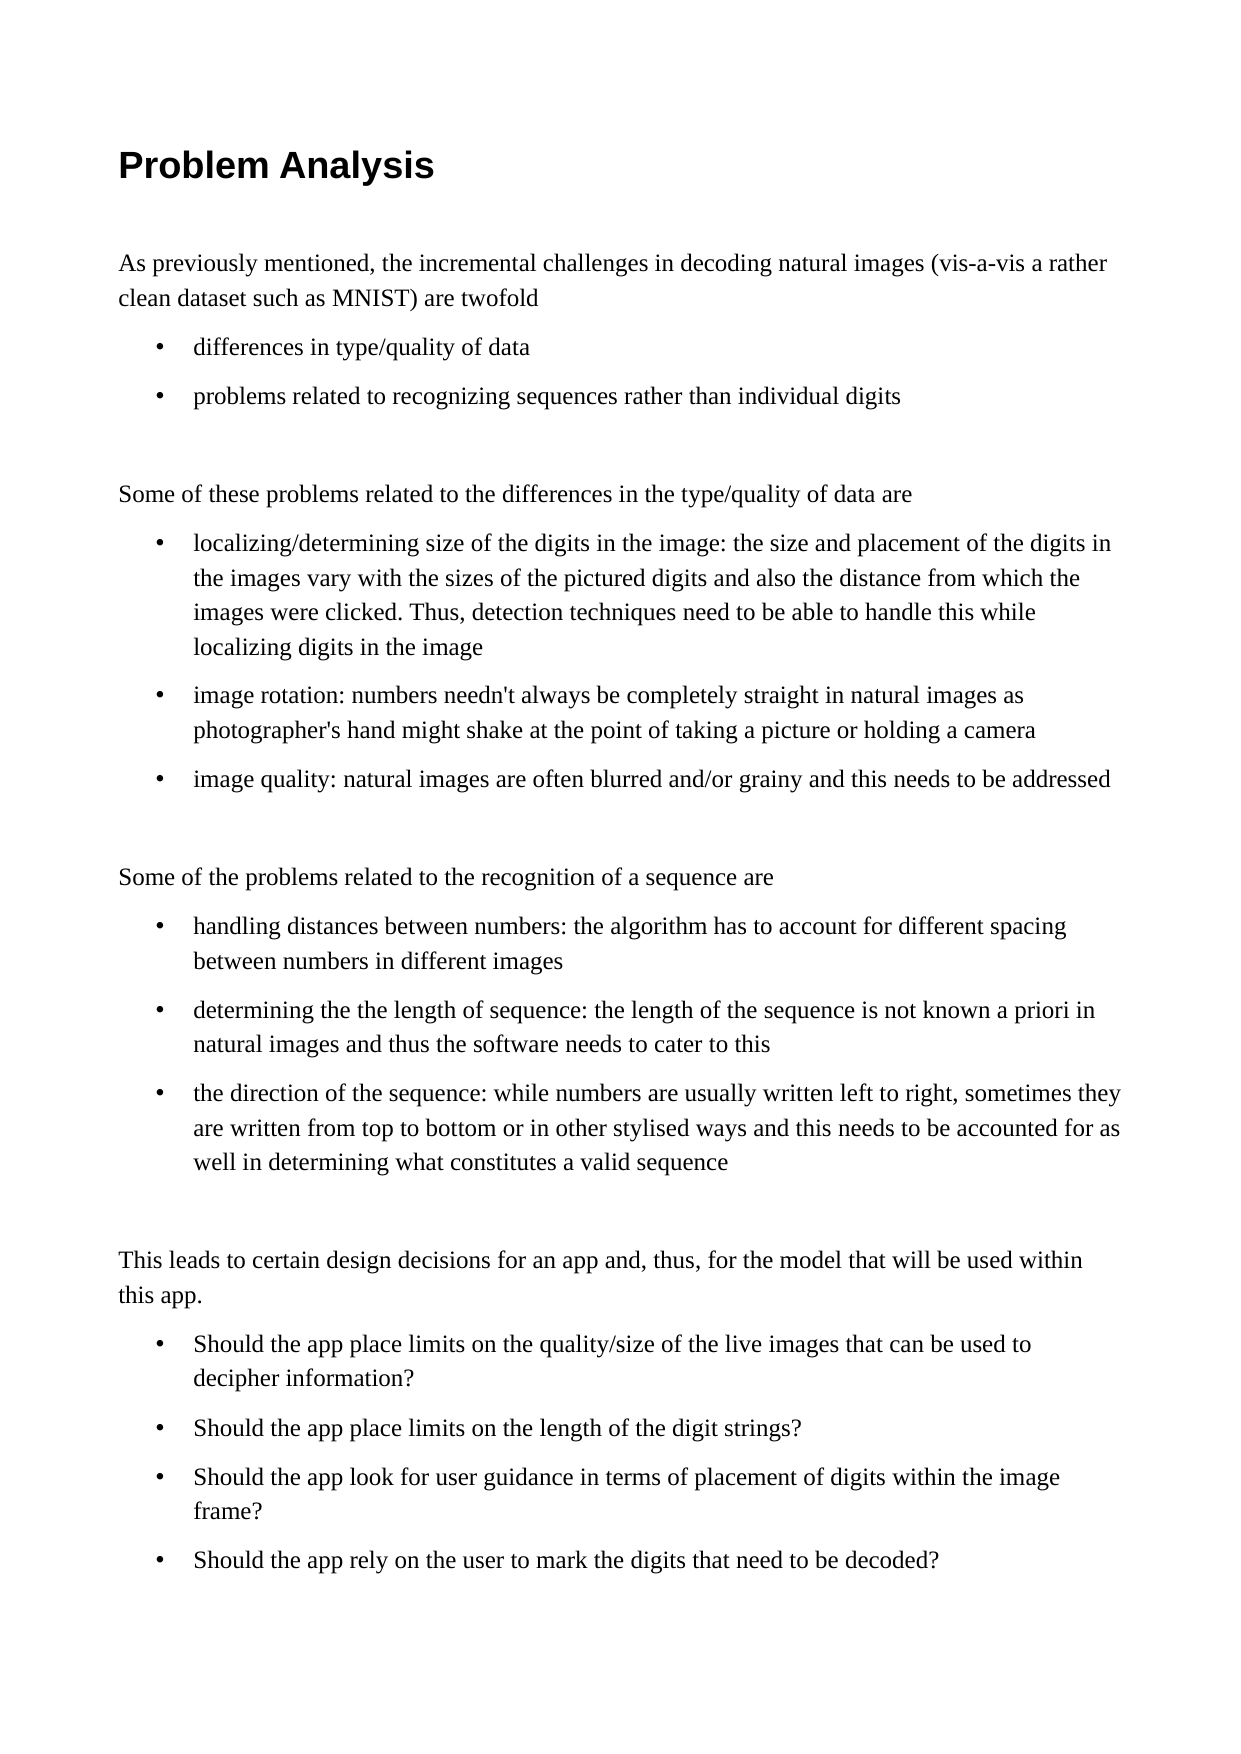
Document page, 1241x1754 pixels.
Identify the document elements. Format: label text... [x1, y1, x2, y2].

list Should the app rely on the user to mark the digits that need to be decoded? [156, 1545, 1122, 1574]
list problems related to recognizing sequences rather than individual digits [156, 381, 1122, 410]
list Should the app place limits on the quality/size of the live images that can be used to decipher information? [156, 1329, 1122, 1392]
text As previously mentioned, the incremental challenges in decoding natural images (vis-a-vis a rather clean dataset such as MNIST) are twofold [118, 248, 1122, 312]
text Some of these problems related to the differences in the type/quality of data are [118, 479, 1122, 508]
list the direction of the sequence: while numbers are usually written left to right, sometimes they are written from top to bottom or in other stylised ways and this needs to be accounted for as well in determining what constitutes a valid sequence [156, 1078, 1122, 1176]
list Should the app place limits on the length of the digit strings? [156, 1413, 1122, 1441]
text Some of the problems related to the recognition of a sequence are [118, 862, 1122, 891]
list determining the the length of sequence: the length of the sequence is not known a priori in natural images and thus the software needs to cater to this [156, 995, 1122, 1058]
list differences in type/quality of data [156, 332, 1122, 361]
list localizing/determining size of the digits in the image: the size and placement of the digits in the images vary with the sizes of the pictured digits and also the distance from which the images were clicked. Thus, detection techniques need to be able to handle this while localizing digits in the image [156, 528, 1122, 660]
list image quality: natural images are often blurred and/or grainy and this needs to be addressed [156, 764, 1122, 793]
list Should the app look for user guidance in terms of placement of digits within the image frame? [156, 1462, 1122, 1525]
text This leads to certain design decisions for an app and, thus, for the model that will be used within this app. [118, 1246, 1122, 1309]
list image rotation: numbers needn't always be completely straight in natural images as photographer's hand might shake at the point of taking a picture or holding a camera [156, 681, 1122, 744]
subtitle Problem Analysis [118, 143, 1122, 187]
list handling distances between numbers: the algorithm has to account for different spacing between numbers in different images [156, 911, 1122, 974]
